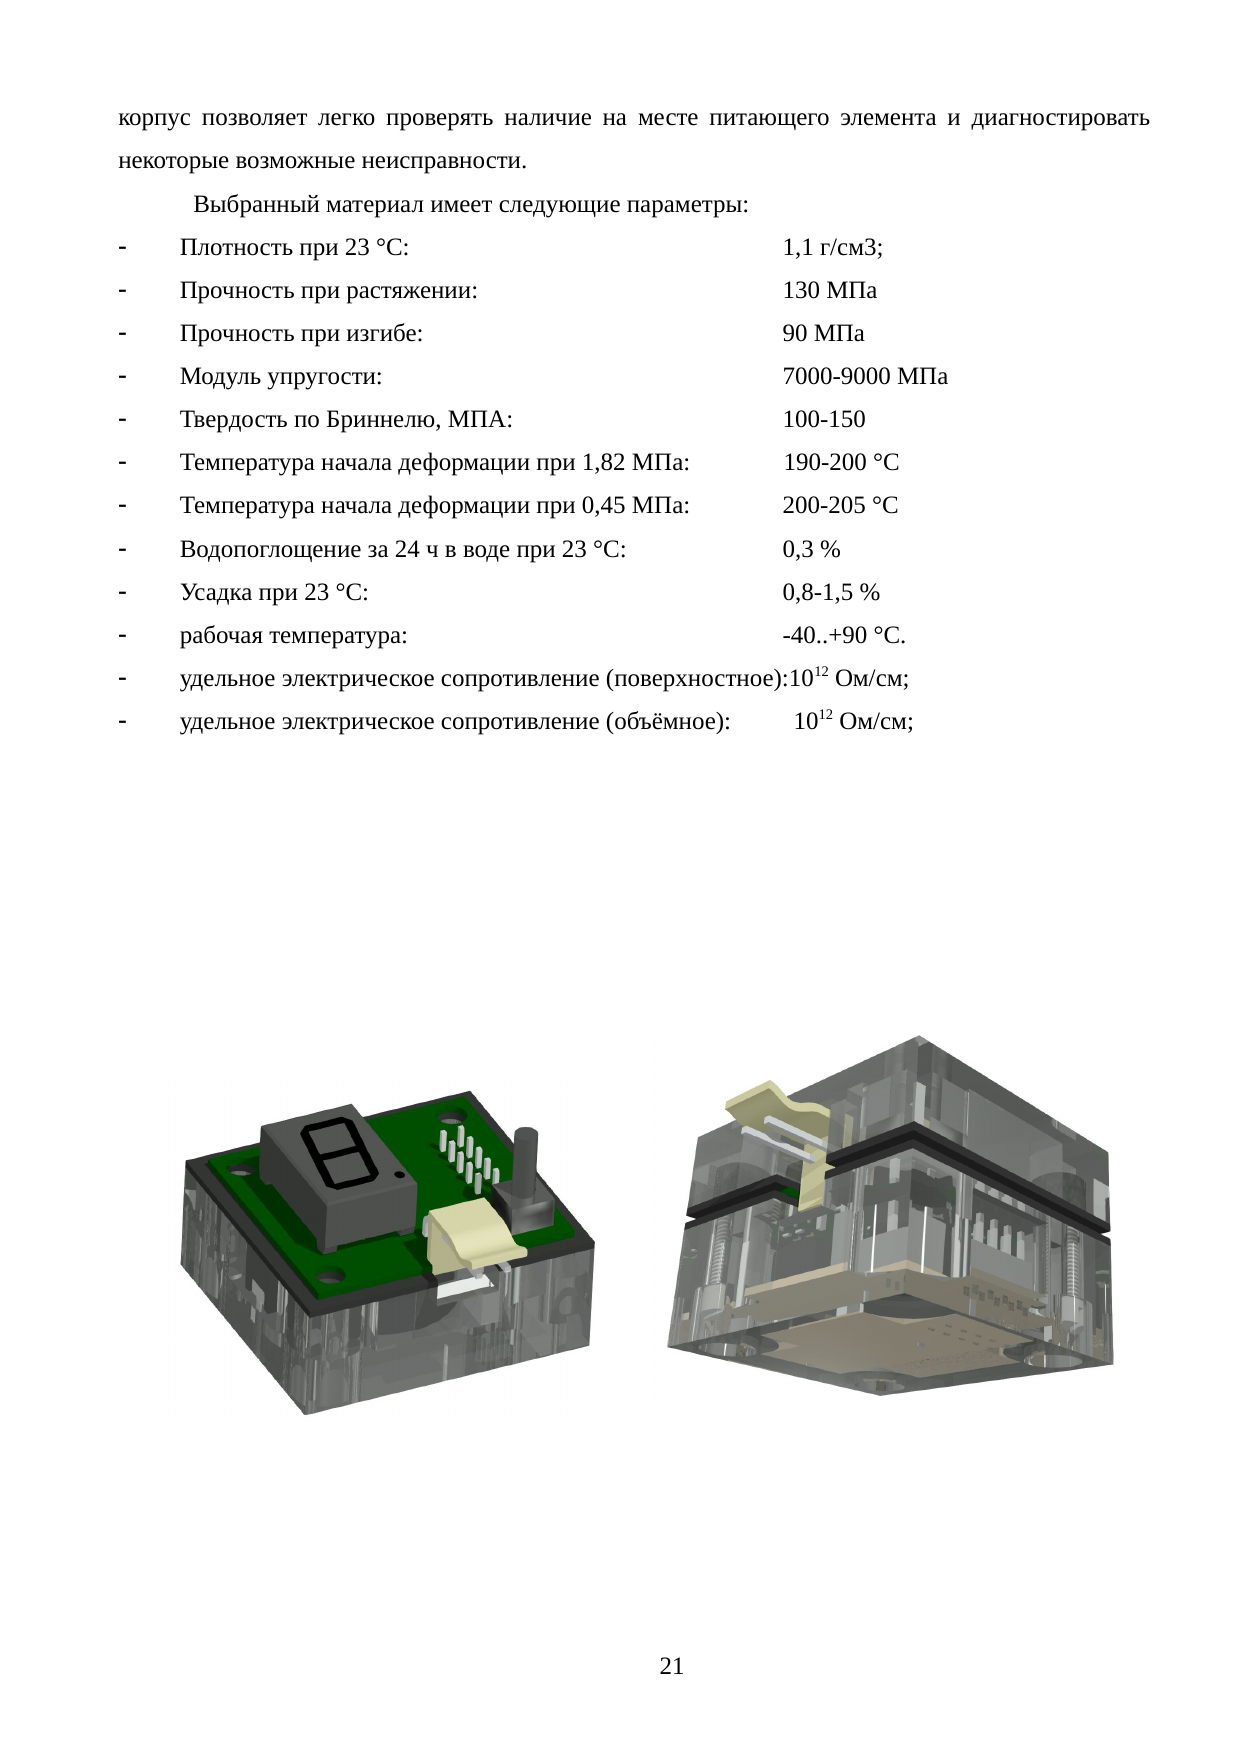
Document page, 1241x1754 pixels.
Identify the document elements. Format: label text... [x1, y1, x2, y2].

list удельное электрическое сопротивление (поверхностное):1012 Ом/см; [118, 663, 1152, 692]
list Температура начала деформации при 1,82 МПа: 190-200 °С [118, 447, 1152, 476]
text Выбранный материал имеет следующие параметры: [118, 189, 1152, 217]
picture [651, 1031, 1118, 1400]
list удельное электрическое сопротивление (объёмное): 1012 Ом/см; [118, 706, 1152, 735]
list Усадка при 23 °С: 0,8-1,5 % [118, 577, 1152, 606]
picture [161, 1074, 603, 1422]
list Плотность при 23 °С: 1,1 г/см3; [118, 232, 1152, 261]
list Температура начала деформации при 0,45 МПа: 200-205 °С [118, 491, 1152, 519]
list Прочность при изгибе: 90 МПа [118, 318, 1152, 347]
list Модуль упругости: 7000-9000 МПа [118, 361, 1152, 390]
list Прочность при растяжении: 130 МПа [118, 275, 1152, 304]
list Водопоглощение за 24 ч в воде при 23 °С: 0,3 % [118, 534, 1152, 562]
list рабочая температура: -40..+90 °C. [118, 620, 1152, 649]
list Твердость по Бриннелю, МПА: 100-150 [118, 404, 1152, 433]
text корпус позволяет легко проверять наличие на месте питающего элемента и диагностировать некоторые возможные неисправности. [118, 102, 1152, 174]
